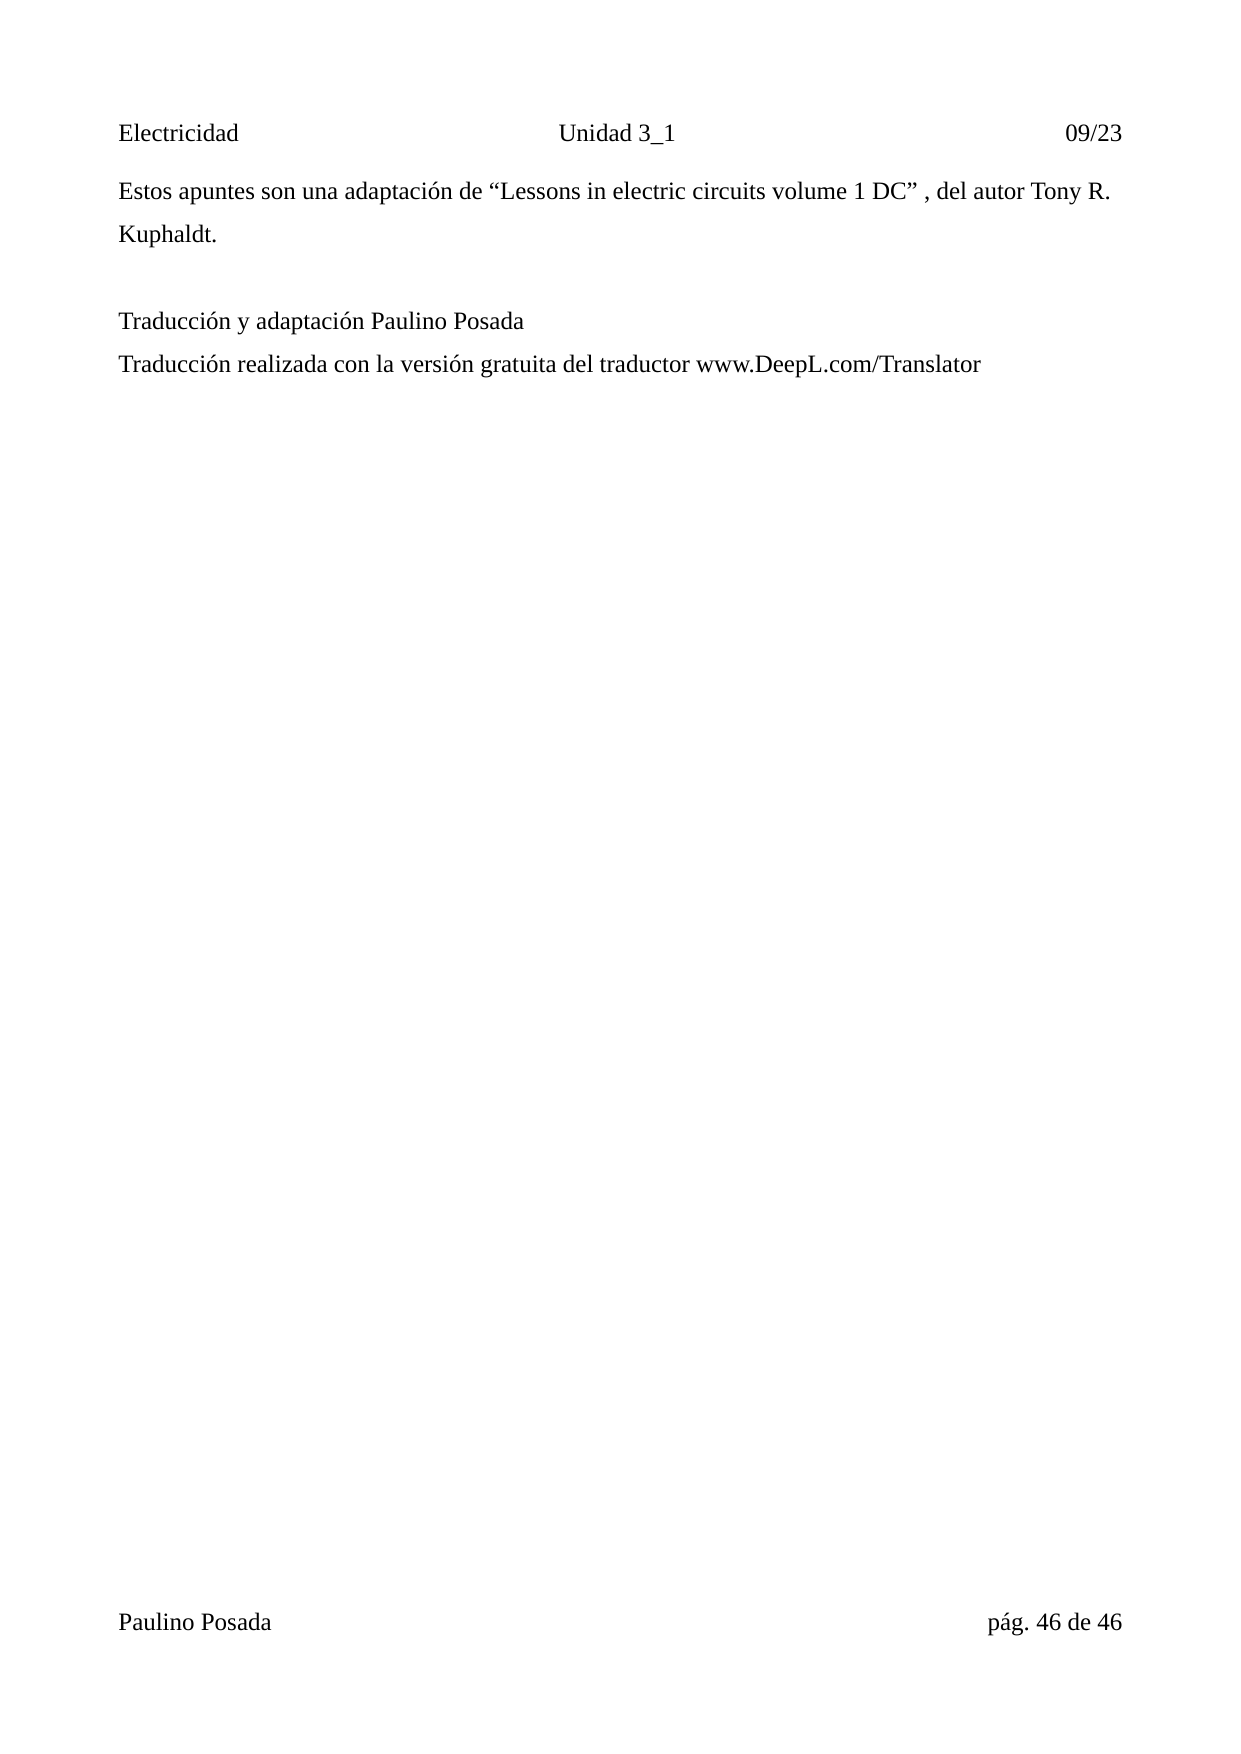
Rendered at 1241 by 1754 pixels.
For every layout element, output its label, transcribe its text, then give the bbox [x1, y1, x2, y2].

text Traducción y adaptación Paulino Posada [118, 306, 1122, 334]
text Traducción realizada con la versión gratuita del traductor www.DeepL.com/Translator [118, 349, 1122, 378]
text Estos apuntes son una adaptación de “Lessons in electric circuits volume 1 DC” , del autor Tony R. Kuphaldt. [118, 176, 1122, 248]
